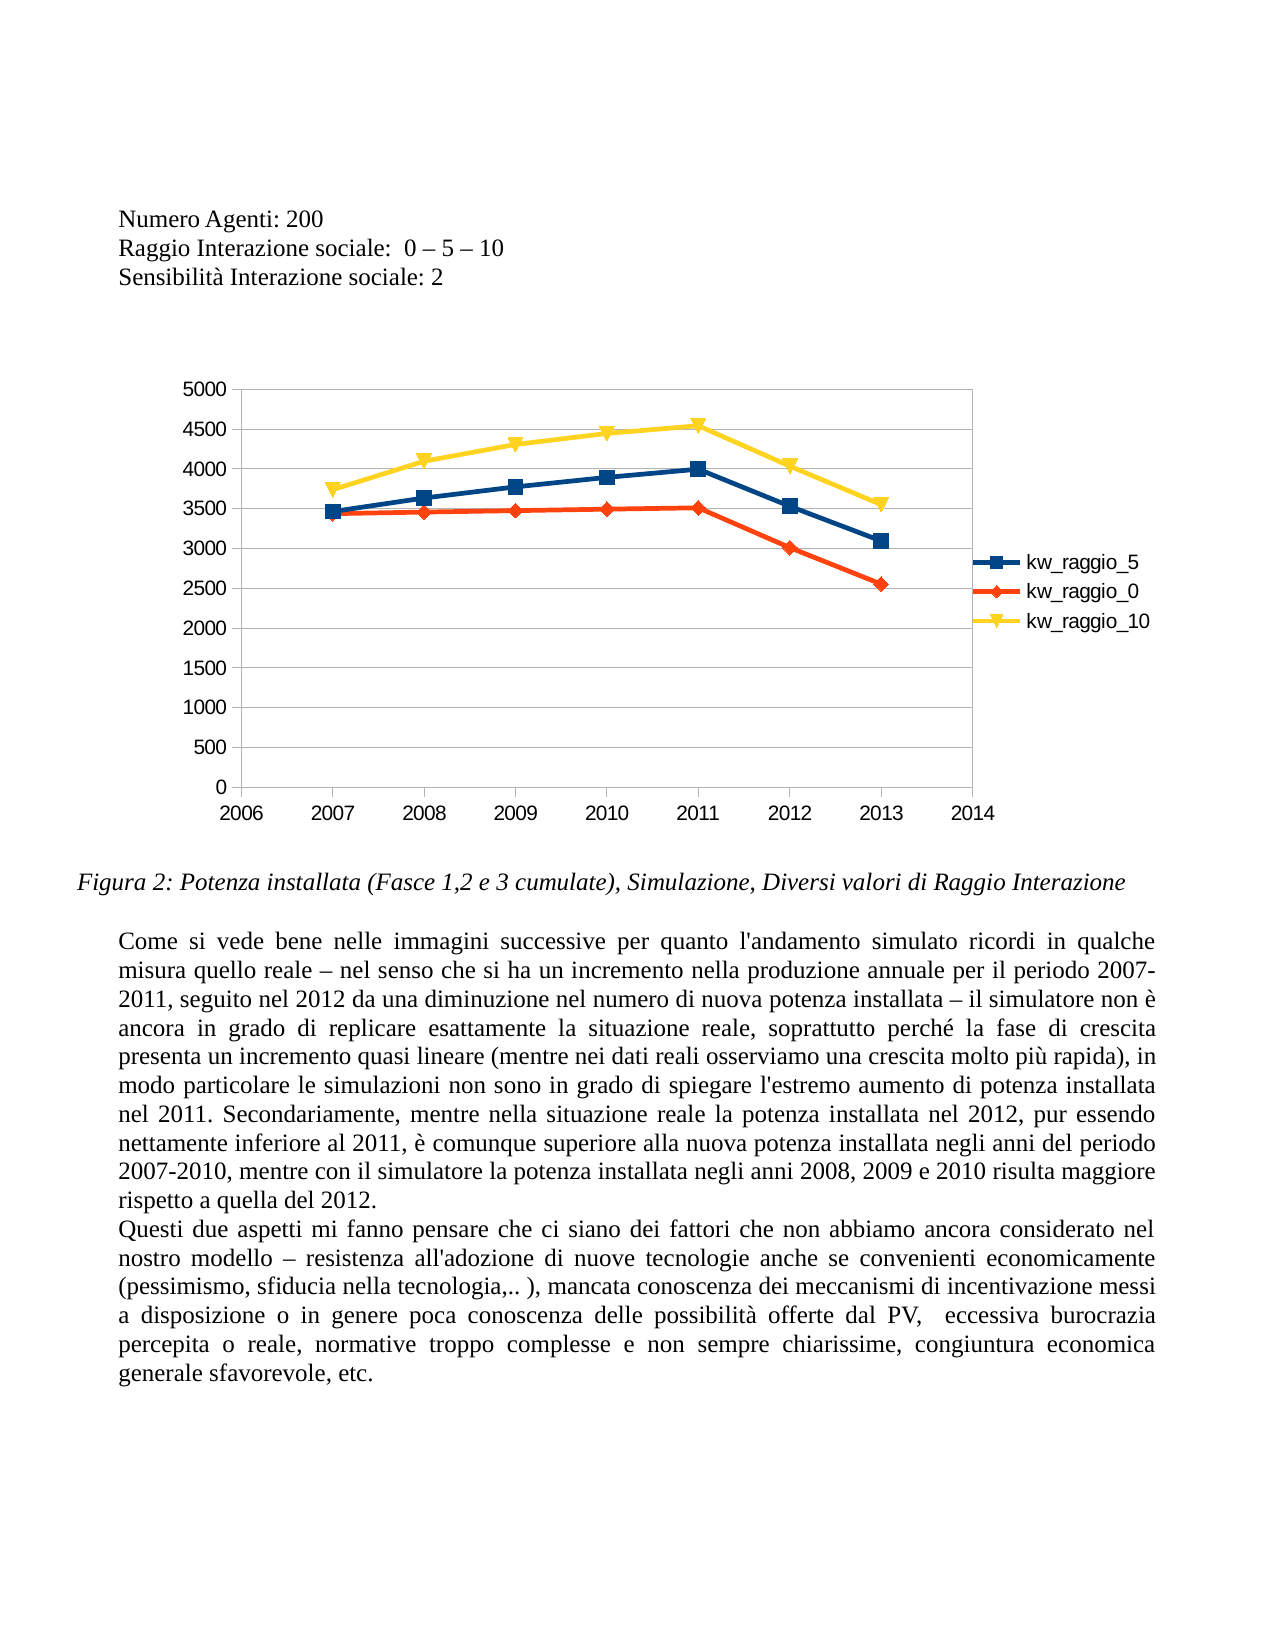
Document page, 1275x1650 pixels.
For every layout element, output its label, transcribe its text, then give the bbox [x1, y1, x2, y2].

text Figura 2: Potenza installata (Fasce 1,2 e 3 cumulate), Simulazione, Diversi valori di Raggio Interazione [77, 332, 1198, 896]
text Numero Agenti: 200 [118, 204, 1157, 233]
text Sensibilità Interazione sociale: 2 [118, 262, 1157, 291]
text Raggio Interazione sociale: 0 – 5 – 10 [118, 233, 1157, 262]
text Come si vede bene nelle immagini successive per quanto l'andamento simulato ricordi in qualche misura quello reale – nel senso che si ha un incremento nella produzione annuale per il periodo 2007-2011, seguito nel 2012 da una diminuzione nel numero di nuova potenza installata – il simulatore non è ancora in grado di replicare esattamente la situazione reale, soprattutto perché la fase di crescita presenta un incremento quasi lineare (mentre nei dati reali osserviamo una crescita molto più rapida), in modo particolare le simulazioni non sono in grado di spiegare l'estremo aumento di potenza installata nel 2011. Secondariamente, mentre nella situazione reale la potenza installata nel 2012, pur essendo nettamente inferiore al 2011, è comunque superiore alla nuova potenza installata negli anni del periodo 2007-2010, mentre con il simulatore la potenza installata negli anni 2008, 2009 e 2010 risulta maggiore rispetto a quella del 2012. [118, 926, 1157, 1214]
text Questi due aspetti mi fanno pensare che ci siano dei fattori che non abbiamo ancora considerato nel nostro modello – resistenza all'adozione di nuove tecnologie anche se convenienti economicamente (pessimismo, sfiducia nella tecnologia,.. ), mancata conoscenza dei meccanismi di incentivazione messi a disposizione o in genere poca conoscenza delle possibilità offerte dal PV, eccessiva burocrazia percepita o reale, normative troppo complesse e non sempre chiarissime, congiuntura economica generale sfavorevole, etc. [118, 1214, 1157, 1386]
